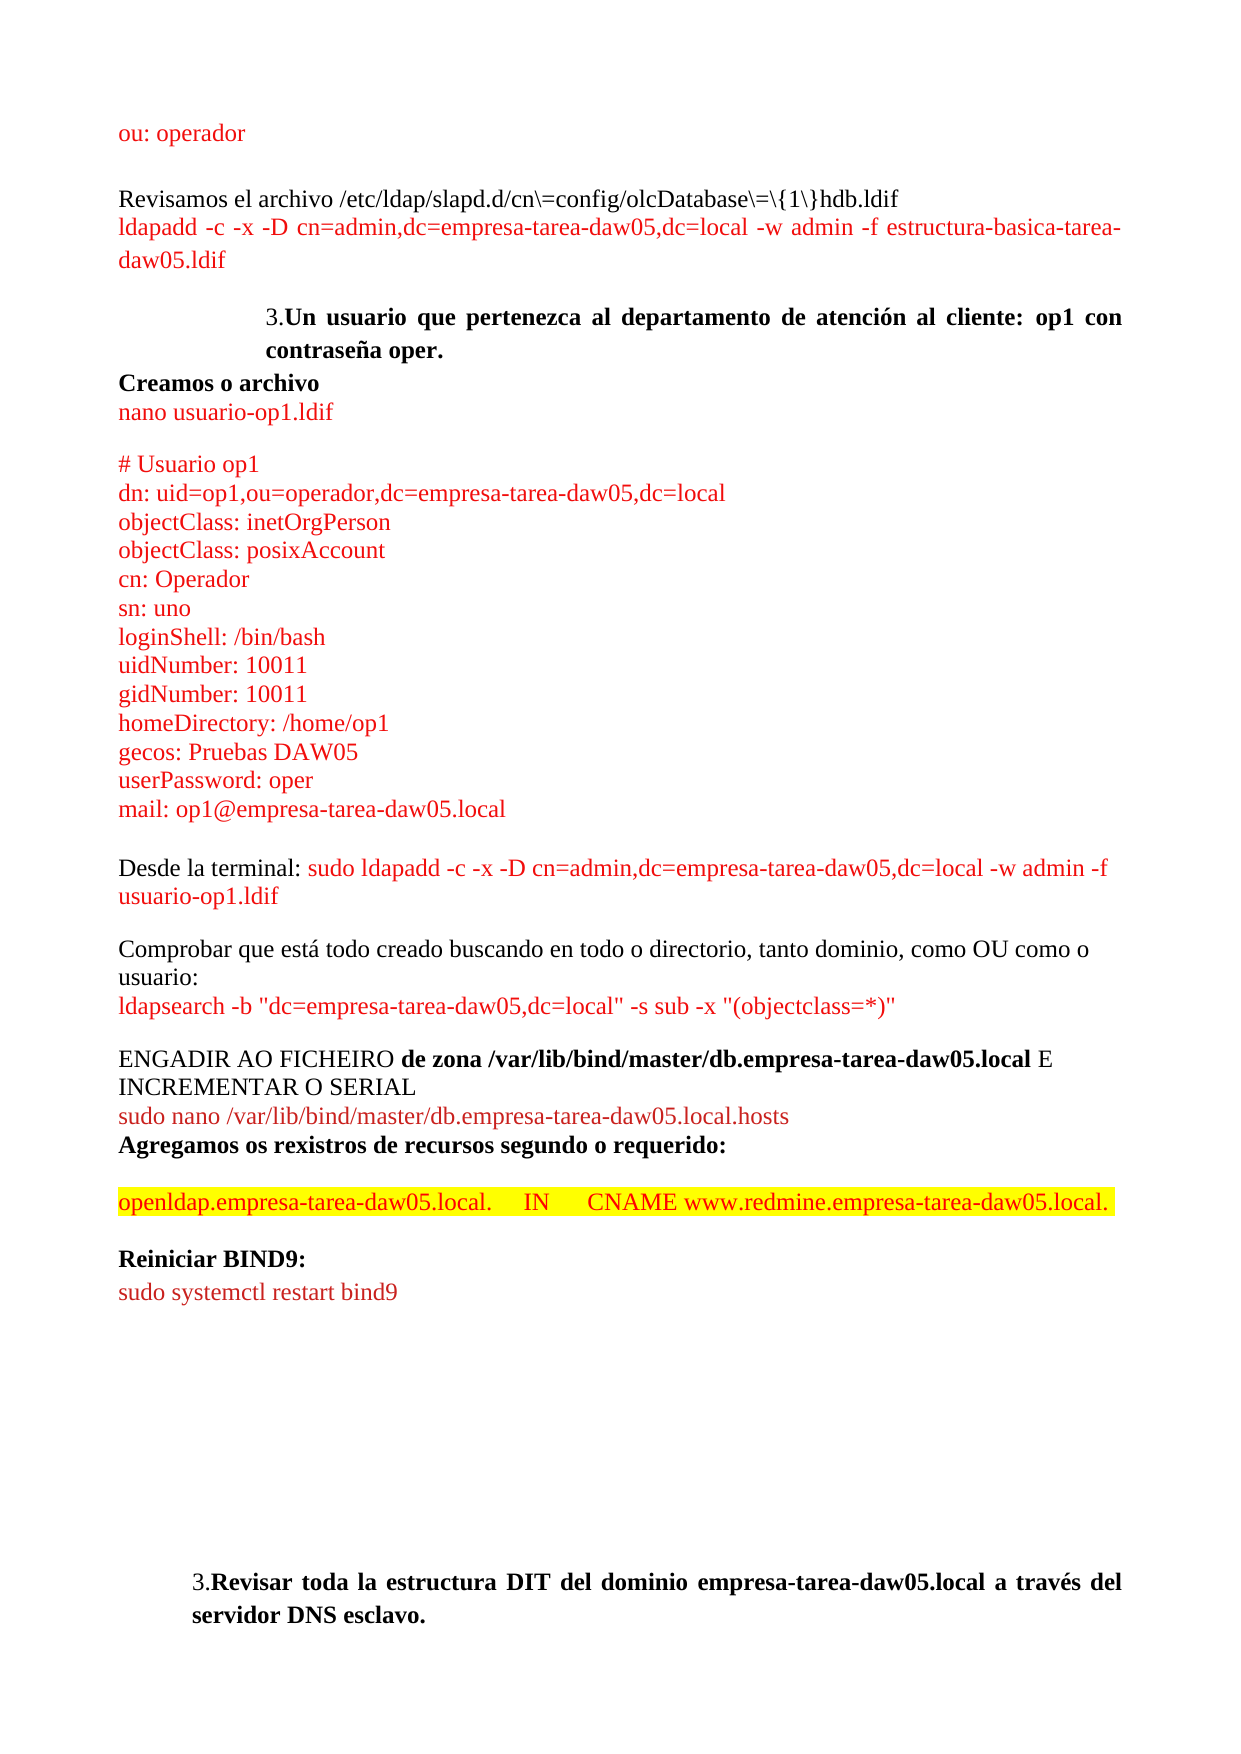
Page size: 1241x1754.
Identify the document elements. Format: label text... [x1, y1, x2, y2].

text userPassword: oper [118, 766, 1122, 794]
text openldap.empresa-tarea-daw05.local. IN CNAME www.redmine.empresa-tarea-daw05.local. [118, 1187, 1122, 1216]
text ldapadd -c -x -D cn=admin,dc=empresa-tarea-daw05,dc=local -w admin -f estructura-basica-tarea-daw05.ldif [118, 212, 1122, 274]
text objectClass: posixAccount [118, 536, 1122, 564]
list Revisar toda la estructura DIT del dominio empresa-tarea-daw05.local a través del servidor DNS esclavo. [118, 1567, 1122, 1628]
text nano usuario-op1.ldif [118, 397, 1122, 426]
text homeDirectory: /home/op1 [118, 708, 1122, 737]
text Agregamos os rexistros de recursos segundo o requerido: [118, 1130, 1122, 1159]
text gecos: Pruebas DAW05 [118, 737, 1122, 766]
text Comprobar que está todo creado buscando en todo o directorio, tanto dominio, como OU como o usuario: [118, 934, 1122, 991]
text sudo systemctl restart bind9 [118, 1277, 1122, 1306]
text sudo nano /var/lib/bind/master/db.empresa-tarea-daw05.local.hosts [118, 1101, 1122, 1130]
text ldapsearch -b "dc=empresa-tarea-daw05,dc=local" -s sub -x "(objectclass=*)" [118, 991, 1122, 1020]
text Revisamos el archivo /etc/ldap/slapd.d/cn\=config/olcDatabase\=\{1\}hdb.ldif [118, 184, 1122, 212]
text gidNumber: 10011 [118, 679, 1122, 708]
text # Usuario op1 [118, 449, 1122, 478]
text ENGADIR AO FICHEIRO de zona /var/lib/bind/master/db.empresa-tarea-daw05.local E INCREMENTAR O SERIAL [118, 1044, 1122, 1101]
text Creamos o archivo [118, 368, 1122, 397]
text uidNumber: 10011 [118, 651, 1122, 679]
text sn: uno [118, 593, 1122, 622]
text ou: operador [118, 118, 1122, 147]
text mail: op1@empresa-tarea-daw05.local [118, 794, 1122, 823]
text objectClass: inetOrgPerson [118, 507, 1122, 536]
text loginShell: /bin/bash [118, 622, 1122, 651]
text Desde la terminal: sudo ldapadd -c -x -D cn=admin,dc=empresa-tarea-daw05,dc=local -w admin -f usuario-op1.ldif [118, 853, 1122, 910]
text dn: uid=op1,ou=operador,dc=empresa-tarea-daw05,dc=local [118, 478, 1122, 507]
text cn: Operador [118, 564, 1122, 593]
text Reiniciar BIND9: [118, 1244, 1122, 1273]
list Un usuario que pertenezca al departamento de atención al cliente: op1 con contraseña oper. [118, 302, 1122, 364]
